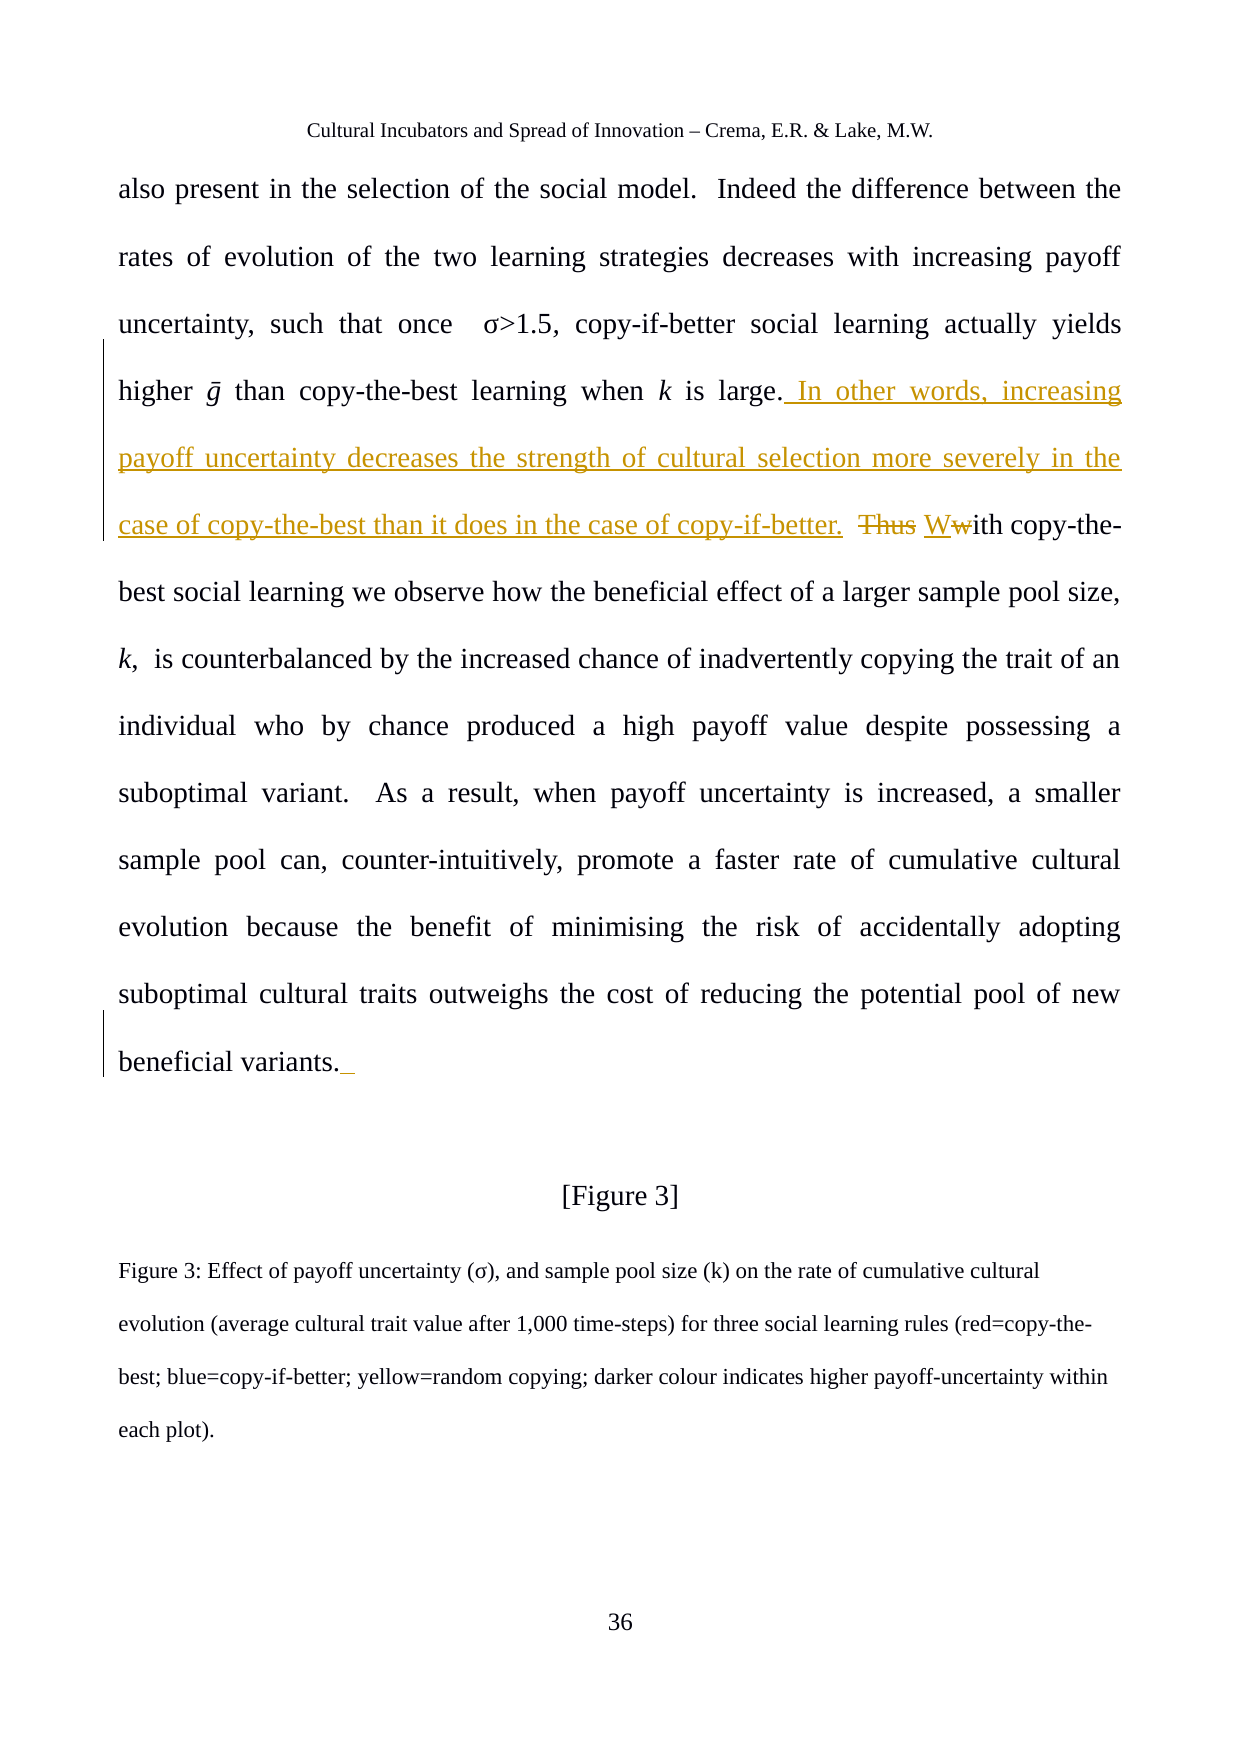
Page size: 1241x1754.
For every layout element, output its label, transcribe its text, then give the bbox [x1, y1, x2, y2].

text also present in the selection of the social model. Indeed the difference between the rates of evolution of the two learning strategies decreases with increasing payoff uncertainty, such that once σ>1.5, copy-if-better social learning actually yields higher ḡ than copy-the-best learning when k is large. In other words, increasing payoff uncertainty decreases the strength of cultural selection more severely in the [118, 172, 1122, 469]
text [Figure 3] [118, 1178, 1122, 1211]
text case of copy-the-best than it does in the case of copy-if-better. With copy-the-best social learning we observe how the beneficial effect of a larger sample pool size, k, is counterbalanced by the increased chance of inadvertently copying the trait of an individual who by chance produced a high payoff value despite possessing a suboptimal variant. As a result, when payoff uncertainty is increased, a smaller sample pool can, counter-intuitively, promote a faster rate of cumulative cultural evolution because the benefit of minimising the risk of accidentally adopting suboptimal cultural traits outweighs the cost of reducing the potential pool of new beneficial variants. [118, 471, 1122, 1077]
text Figure 3: Effect of payoff uncertainty (σ), and sample pool size (k) on the rate of cumulative cultural evolution (average cultural trait value after 1,000 time-steps) for three social learning rules (red=copy-the-best; blue=copy-if-better; yellow=random copying; darker colour indicates higher payoff-uncertainty within each plot). [118, 1257, 1122, 1442]
